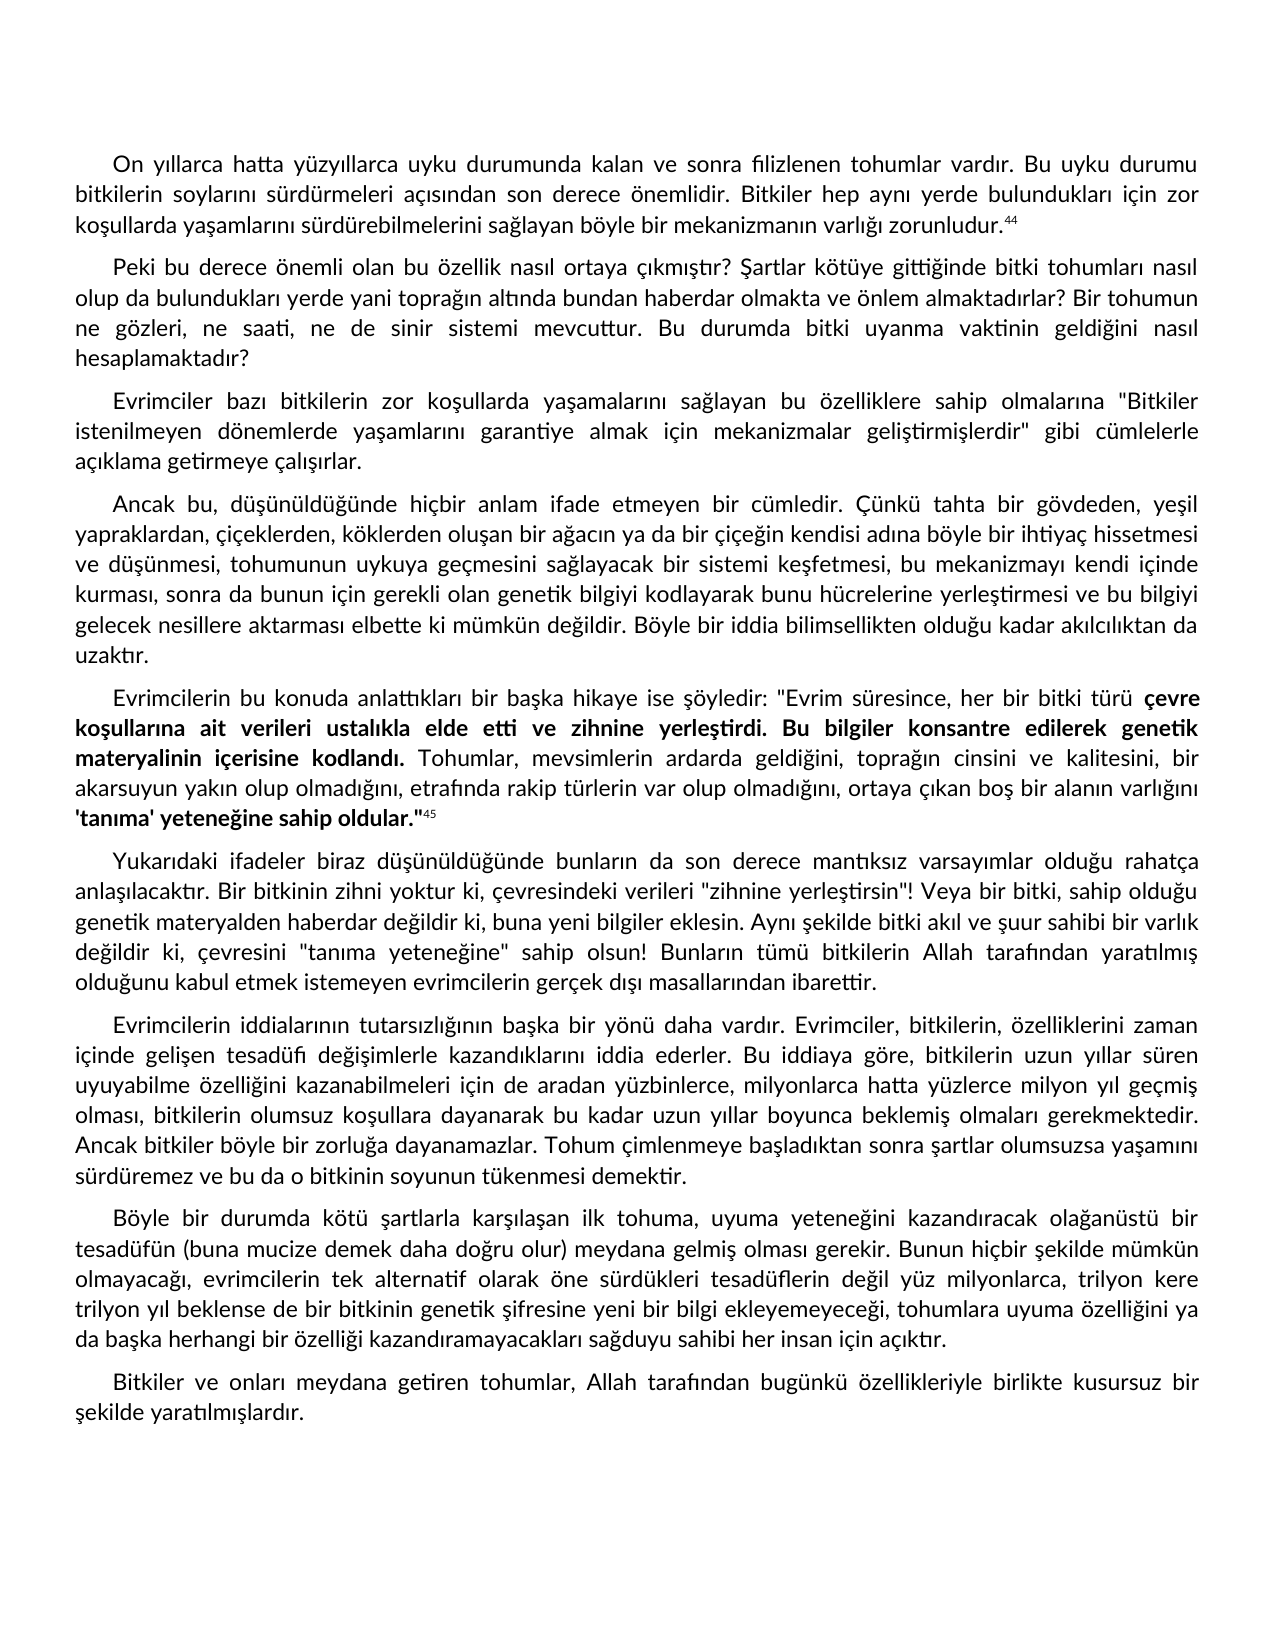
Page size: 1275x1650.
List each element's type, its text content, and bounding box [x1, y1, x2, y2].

text Bitkiler ve onları meydana getiren tohumlar, Allah tarafından bugünkü özellikleriyle birlikte kusursuz bir şekilde yaratılmışlardır. [75, 1368, 1200, 1425]
text Peki bu derece önemli olan bu özellik nasıl ortaya çıkmıştır? Şartlar kötüye gittiğinde bitki tohumları nasıl olup da bulundukları yerde yani toprağın altında bundan haberdar olmakta ve önlem almaktadırlar? Bir tohumun ne gözleri, ne saati, ne de sinir sistemi mevcuttur. Bu durumda bitki uyanma vaktinin geldiğini nasıl hesaplamaktadır? [75, 253, 1200, 371]
text Evrimciler bazı bitkilerin zor koşullarda yaşamalarını sağlayan bu özelliklere sahip olmalarına "Bitkiler istenilmeyen dönemlerde yaşamlarını garantiye almak için mekanizmalar geliştirmişlerdir" gibi cümlelerle açıklama getirmeye çalışırlar. [75, 386, 1200, 474]
text On yıllarca hatta yüzyıllarca uyku durumunda kalan ve sonra filizlenen tohumlar vardır. Bu uyku durumu bitkilerin soylarını sürdürmeleri açısından son derece önemlidir. Bitkiler hep aynı yerde bulundukları için zor koşullarda yaşamlarını sürdürebilmelerini sağlayan böyle bir mekanizmanın varlığı zorunludur.44 [75, 150, 1200, 238]
text Böyle bir durumda kötü şartlarla karşılaşan ilk tohuma, uyuma yeteneğini kazandıracak olağanüstü bir tesadüfün (buna mucize demek daha doğru olur) meydana gelmiş olması gerekir. Bunun hiçbir şekilde mümkün olmayacağı, evrimcilerin tek alternatif olarak öne sürdükleri tesadüflerin değil yüz milyonlarca, trilyon kere trilyon yıl beklense de bir bitkinin genetik şifresine yeni bir bilgi ekleyemeyeceği, tohumlara uyuma özelliğini ya da başka herhangi bir özelliği kazandıramayacakları sağduyu sahibi her insan için açıktır. [75, 1204, 1200, 1352]
text Ancak bu, düşünüldüğünde hiçbir anlam ifade etmeyen bir cümledir. Çünkü tahta bir gövdeden, yeşil yapraklardan, çiçeklerden, köklerden oluşan bir ağacın ya da bir çiçeğin kendisi adına böyle bir ihtiyaç hissetmesi ve düşünmesi, tohumunun uykuya geçmesini sağlayacak bir sistemi keşfetmesi, bu mekanizmayı kendi içinde kurması, sonra da bunun için gerekli olan genetik bilgiyi kodlayarak bunu hücrelerine yerleştirmesi ve bu bilgiyi gelecek nesillere aktarması elbette ki mümkün değildir. Böyle bir iddia bilimsellikten olduğu kadar akılcılıktan da uzaktır. [75, 489, 1200, 668]
text Evrimcilerin iddialarının tutarsızlığının başka bir yönü daha vardır. Evrimciler, bitkilerin, özelliklerini zaman içinde gelişen tesadüfi değişimlerle kazandıklarını iddia ederler. Bu iddiaya göre, bitkilerin uzun yıllar süren uyuyabilme özelliğini kazanabilmeleri için de aradan yüzbinlerce, milyonlarca hatta yüzlerce milyon yıl geçmiş olması, bitkilerin olumsuz koşullara dayanarak bu kadar uzun yıllar boyunca beklemiş olmaları gerekmektedir. Ancak bitkiler böyle bir zorluğa dayanamazlar. Tohum çimlenmeye başladıktan sonra şartlar olumsuzsa yaşamını sürdüremez ve bu da o bitkinin soyunun tükenmesi demektir. [75, 1010, 1200, 1189]
text Yukarıdaki ifadeler biraz düşünüldüğünde bunların da son derece mantıksız varsayımlar olduğu rahatça anlaşılacaktır. Bir bitkinin zihni yoktur ki, çevresindeki verileri "zihnine yerleştirsin"! Veya bir bitki, sahip olduğu genetik materyalden haberdar değildir ki, buna yeni bilgiler eklesin. Aynı şekilde bitki akıl ve şuur sahibi bir varlık değildir ki, çevresini "tanıma yeteneğine" sahip olsun! Bunların tümü bitkilerin Allah tarafından yaratılmış olduğunu kabul etmek istemeyen evrimcilerin gerçek dışı masallarından ibarettir. [75, 847, 1200, 995]
text Evrimcilerin bu konuda anlattıkları bir başka hikaye ise şöyledir: "Evrim süresince, her bir bitki türü çevre koşullarına ait verileri ustalıkla elde etti ve zihnine yerleştirdi. Bu bilgiler konsantre edilerek genetik materyalinin içerisine kodlandı. Tohumlar, mevsimlerin ardarda geldiğini, toprağın cinsini ve kalitesini, bir akarsuyun yakın olup olmadığını, etrafında rakip türlerin var olup olmadığını, ortaya çıkan boş bir alanın varlığını 'tanıma' yeteneğine sahip oldular."45 [75, 683, 1200, 832]
